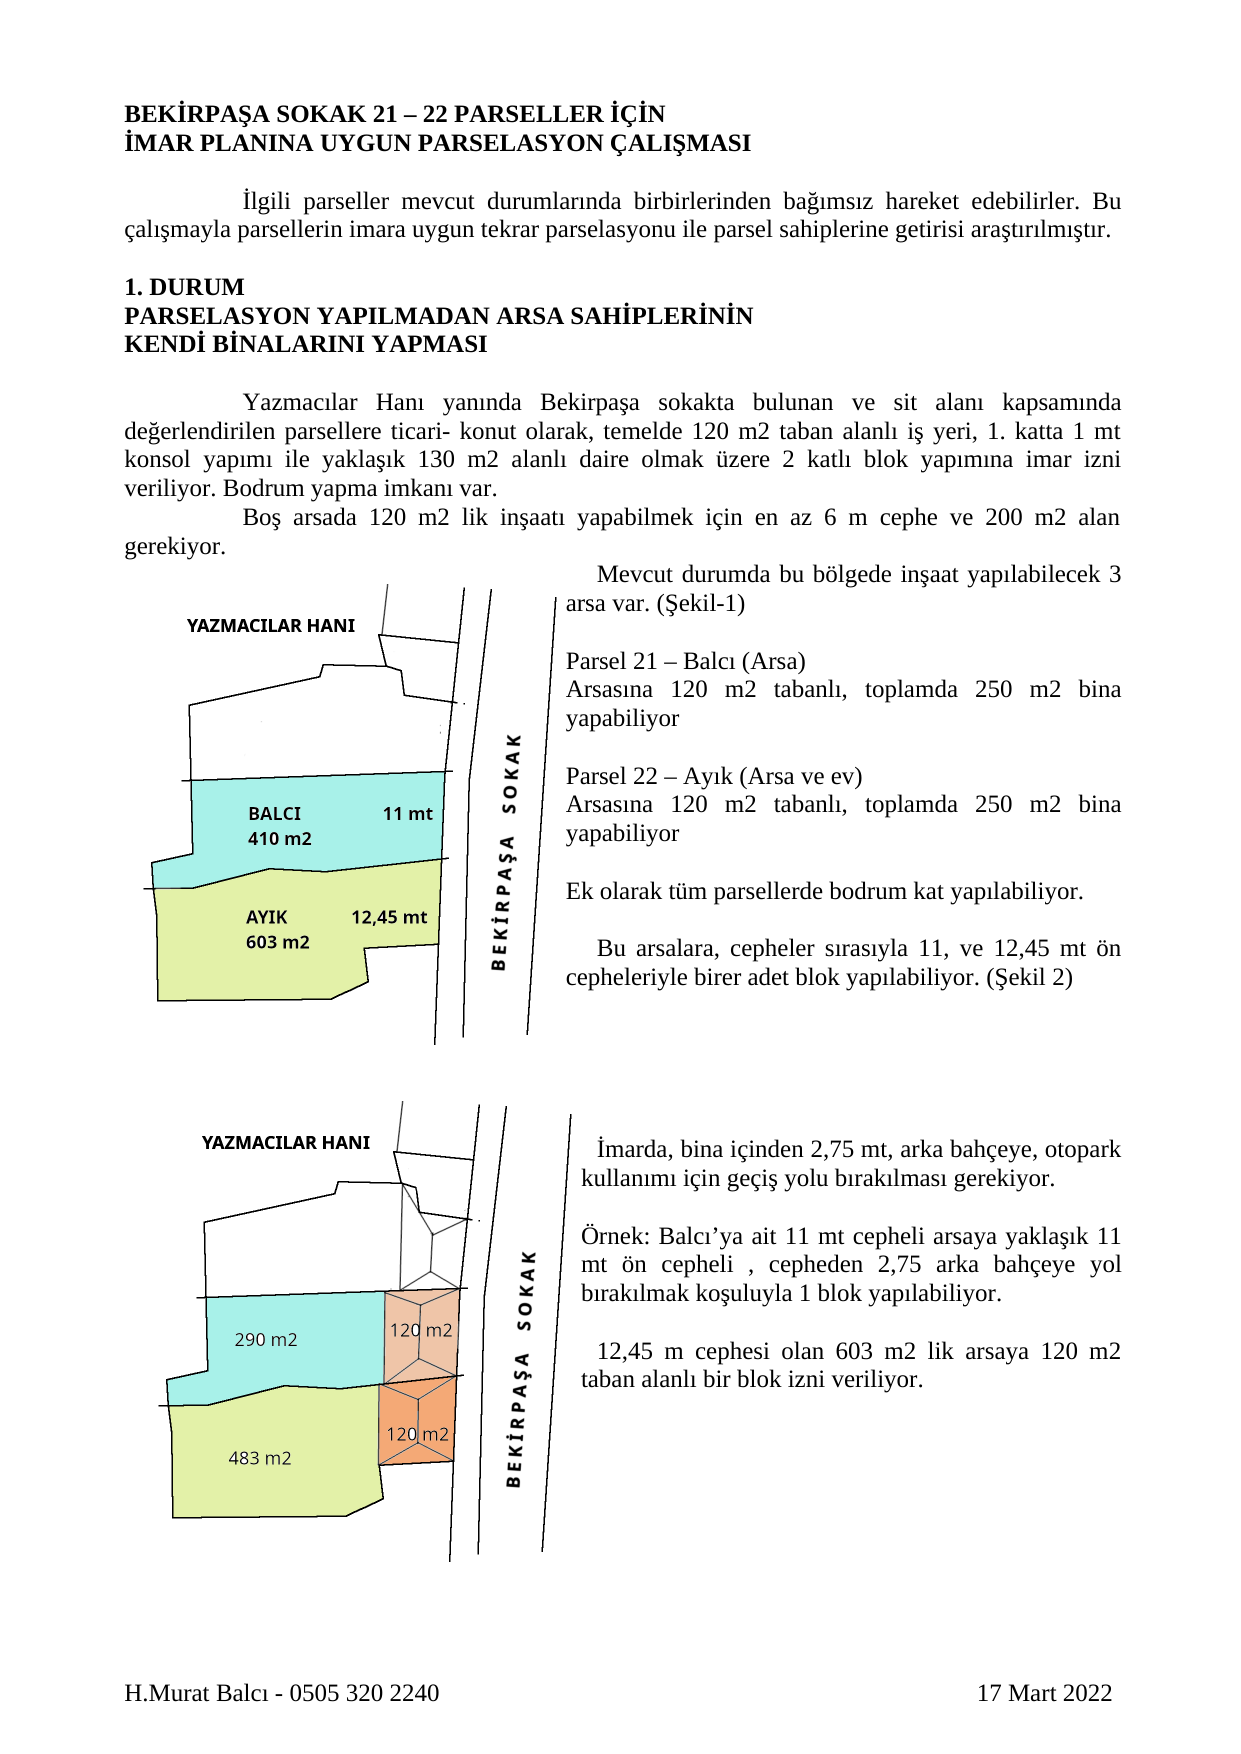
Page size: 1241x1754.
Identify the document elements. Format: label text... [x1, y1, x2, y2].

text Yazmacılar Hanı yanında Bekirpaşa sokakta bulunan ve sit alanı kapsamında değerlendirilen parsellere ticari- konut olarak, temelde 120 m2 taban alanlı iş yeri, 1. katta 1 mt konsol yapımı ile yaklaşık 130 m2 alanlı daire olmak üzere 2 katlı blok yapımına imar izni veriliyor. Bodrum yapma imkanı var. [124, 387, 1122, 502]
text Boş arsada 120 m2 lik inşaatı yapabilmek için en az 6 m cephe ve 200 m2 alan gerekiyor. [124, 502, 1122, 559]
picture [126, 584, 566, 1054]
text Örnek: Balcı’ya ait 11 mt cepheli arsaya yaklaşık 11 mt ön cepheli , cepheden 2,75 arka bahçeye yol bırakılmak koşuluyla 1 blok yapılabiliyor. [581, 1221, 1122, 1307]
text Parsel 21 – Balcı (Arsa) [566, 646, 1122, 674]
text 1. DURUM [124, 272, 1122, 301]
text Parsel 22 – Ayık (Arsa ve ev) [566, 761, 1122, 789]
text Arsasına 120 m2 tabanlı, toplamda 250 m2 bina yapabiliyor [566, 789, 1122, 847]
text İlgili parseller mevcut durumlarında birbirlerinden bağımsız hareket edebilirler. Bu çalışmayla parsellerin imara uygun tekrar parselasyonu ile parsel sahiplerine getirisi araştırılmıştır. [124, 186, 1122, 243]
text 12,45 m cephesi olan 603 m2 lik arsaya 120 m2 taban alanlı bir blok izni veriliyor. [581, 1336, 1122, 1393]
text BEKİRPAŞA SOKAK 21 – 22 PARSELLER İÇİN [124, 99, 1122, 128]
text İmarda, bina içinden 2,75 mt, arka bahçeye, otopark kullanımı için geçiş yolu bırakılması gerekiyor. [581, 1134, 1122, 1192]
text KENDİ BİNALARINI YAPMASI [124, 329, 1122, 358]
picture [141, 1101, 581, 1571]
text İMAR PLANINA UYGUN PARSELASYON ÇALIŞMASI [124, 128, 1122, 157]
text Mevcut durumda bu bölgede inşaat yapılabilecek 3 arsa var. (Şekil-1) [124, 559, 1122, 617]
text Ek olarak tüm parsellerde bodrum kat yapılabiliyor. [566, 876, 1122, 904]
text Bu arsalara, cepheler sırasıyla 11, ve 12,45 mt ön cepheleriyle birer adet blok yapılabiliyor. (Şekil 2) [566, 933, 1122, 991]
text PARSELASYON YAPILMADAN ARSA SAHİPLERİNİN [124, 301, 1122, 329]
text Arsasına 120 m2 tabanlı, toplamda 250 m2 bina yapabiliyor [566, 674, 1122, 732]
